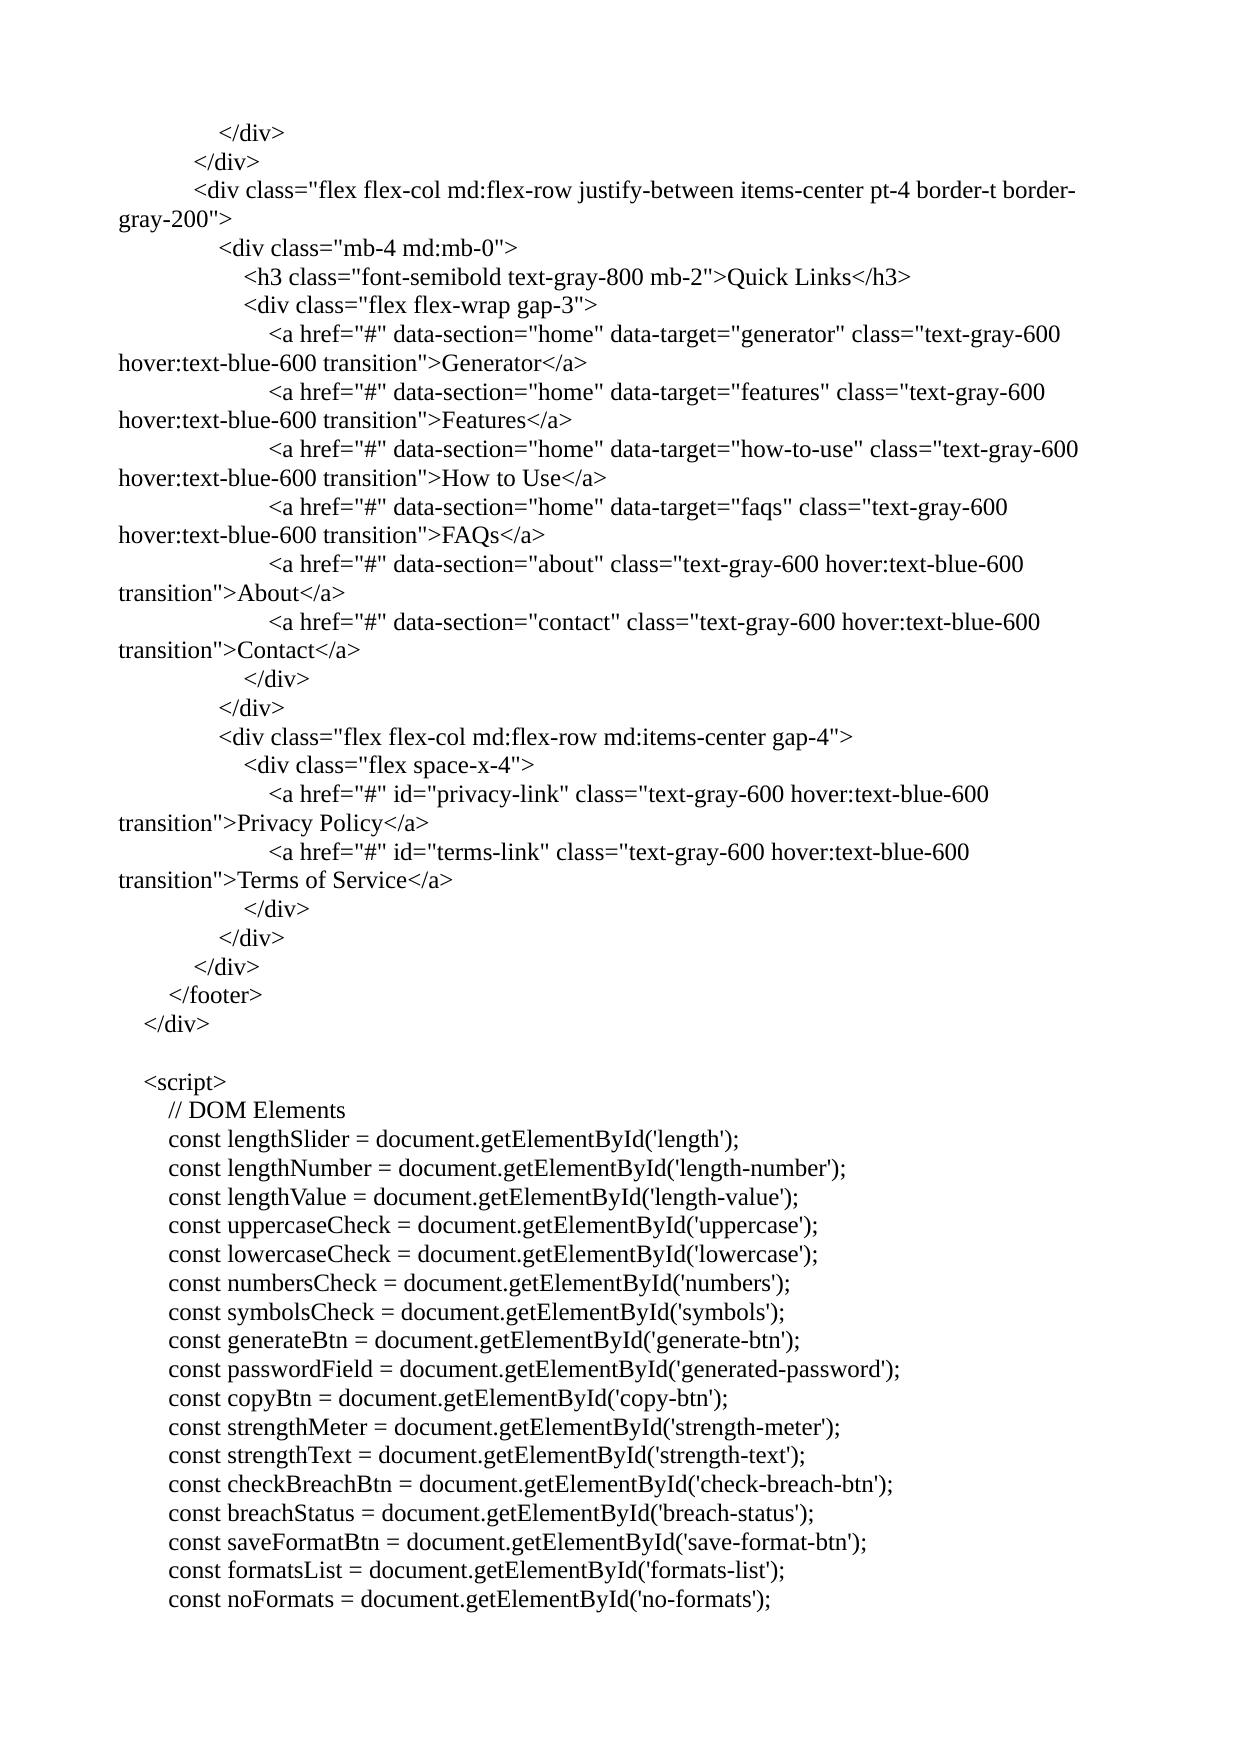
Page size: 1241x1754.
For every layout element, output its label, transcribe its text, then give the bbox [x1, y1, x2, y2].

text </div> [118, 118, 1122, 147]
text </div> [118, 693, 1122, 722]
text </div> [118, 147, 1122, 176]
text const noFormats = document.getElementById('no-formats'); [118, 1584, 1122, 1613]
text <a href="#" data-section="home" data-target="generator" class="text-gray-600 hover:text-blue-600 transition">Generator</a> [118, 319, 1122, 377]
text <div class="flex flex-col md:flex-row md:items-center gap-4"> [118, 722, 1122, 751]
text const formatsList = document.getElementById('formats-list'); [118, 1556, 1122, 1584]
text const passwordField = document.getElementById('generated-password'); [118, 1354, 1122, 1383]
text const lengthNumber = document.getElementById('length-number'); [118, 1153, 1122, 1182]
text const lowercaseCheck = document.getElementById('lowercase'); [118, 1239, 1122, 1268]
text <div class="flex flex-col md:flex-row justify-between items-center pt-4 border-t border-gray-200"> [118, 176, 1122, 233]
text const saveFormatBtn = document.getElementById('save-format-btn'); [118, 1527, 1122, 1556]
text <div class="mb-4 md:mb-0"> [118, 233, 1122, 262]
text <script> [118, 1067, 1122, 1096]
text const generateBtn = document.getElementById('generate-btn'); [118, 1326, 1122, 1354]
text <a href="#" id="privacy-link" class="text-gray-600 hover:text-blue-600 transition">Privacy Policy</a> [118, 779, 1122, 837]
text <div class="flex space-x-4"> [118, 751, 1122, 779]
text <a href="#" data-section="about" class="text-gray-600 hover:text-blue-600 transition">About</a> [118, 549, 1122, 607]
text const strengthMeter = document.getElementById('strength-meter'); [118, 1412, 1122, 1441]
text </div> [118, 923, 1122, 952]
text const strengthText = document.getElementById('strength-text'); [118, 1441, 1122, 1469]
text <a href="#" data-section="home" data-target="faqs" class="text-gray-600 hover:text-blue-600 transition">FAQs</a> [118, 492, 1122, 549]
text </div> [118, 1009, 1122, 1038]
text <div class="flex flex-wrap gap-3"> [118, 291, 1122, 319]
text const numbersCheck = document.getElementById('numbers'); [118, 1268, 1122, 1297]
text const symbolsCheck = document.getElementById('symbols'); [118, 1297, 1122, 1326]
text </div> [118, 894, 1122, 923]
text const uppercaseCheck = document.getElementById('uppercase'); [118, 1211, 1122, 1239]
text const copyBtn = document.getElementById('copy-btn'); [118, 1383, 1122, 1412]
text const lengthSlider = document.getElementById('length'); [118, 1124, 1122, 1153]
text const lengthValue = document.getElementById('length-value'); [118, 1182, 1122, 1211]
text <a href="#" data-section="contact" class="text-gray-600 hover:text-blue-600 transition">Contact</a> [118, 607, 1122, 664]
text const breachStatus = document.getElementById('breach-status'); [118, 1498, 1122, 1527]
text <a href="#" data-section="home" data-target="features" class="text-gray-600 hover:text-blue-600 transition">Features</a> [118, 377, 1122, 434]
text </footer> [118, 981, 1122, 1009]
text <h3 class="font-semibold text-gray-800 mb-2">Quick Links</h3> [118, 262, 1122, 291]
text </div> [118, 952, 1122, 981]
text // DOM Elements [118, 1096, 1122, 1124]
text </div> [118, 664, 1122, 693]
text <a href="#" id="terms-link" class="text-gray-600 hover:text-blue-600 transition">Terms of Service</a> [118, 837, 1122, 894]
text const checkBreachBtn = document.getElementById('check-breach-btn'); [118, 1469, 1122, 1498]
text <a href="#" data-section="home" data-target="how-to-use" class="text-gray-600 hover:text-blue-600 transition">How to Use</a> [118, 434, 1122, 492]
